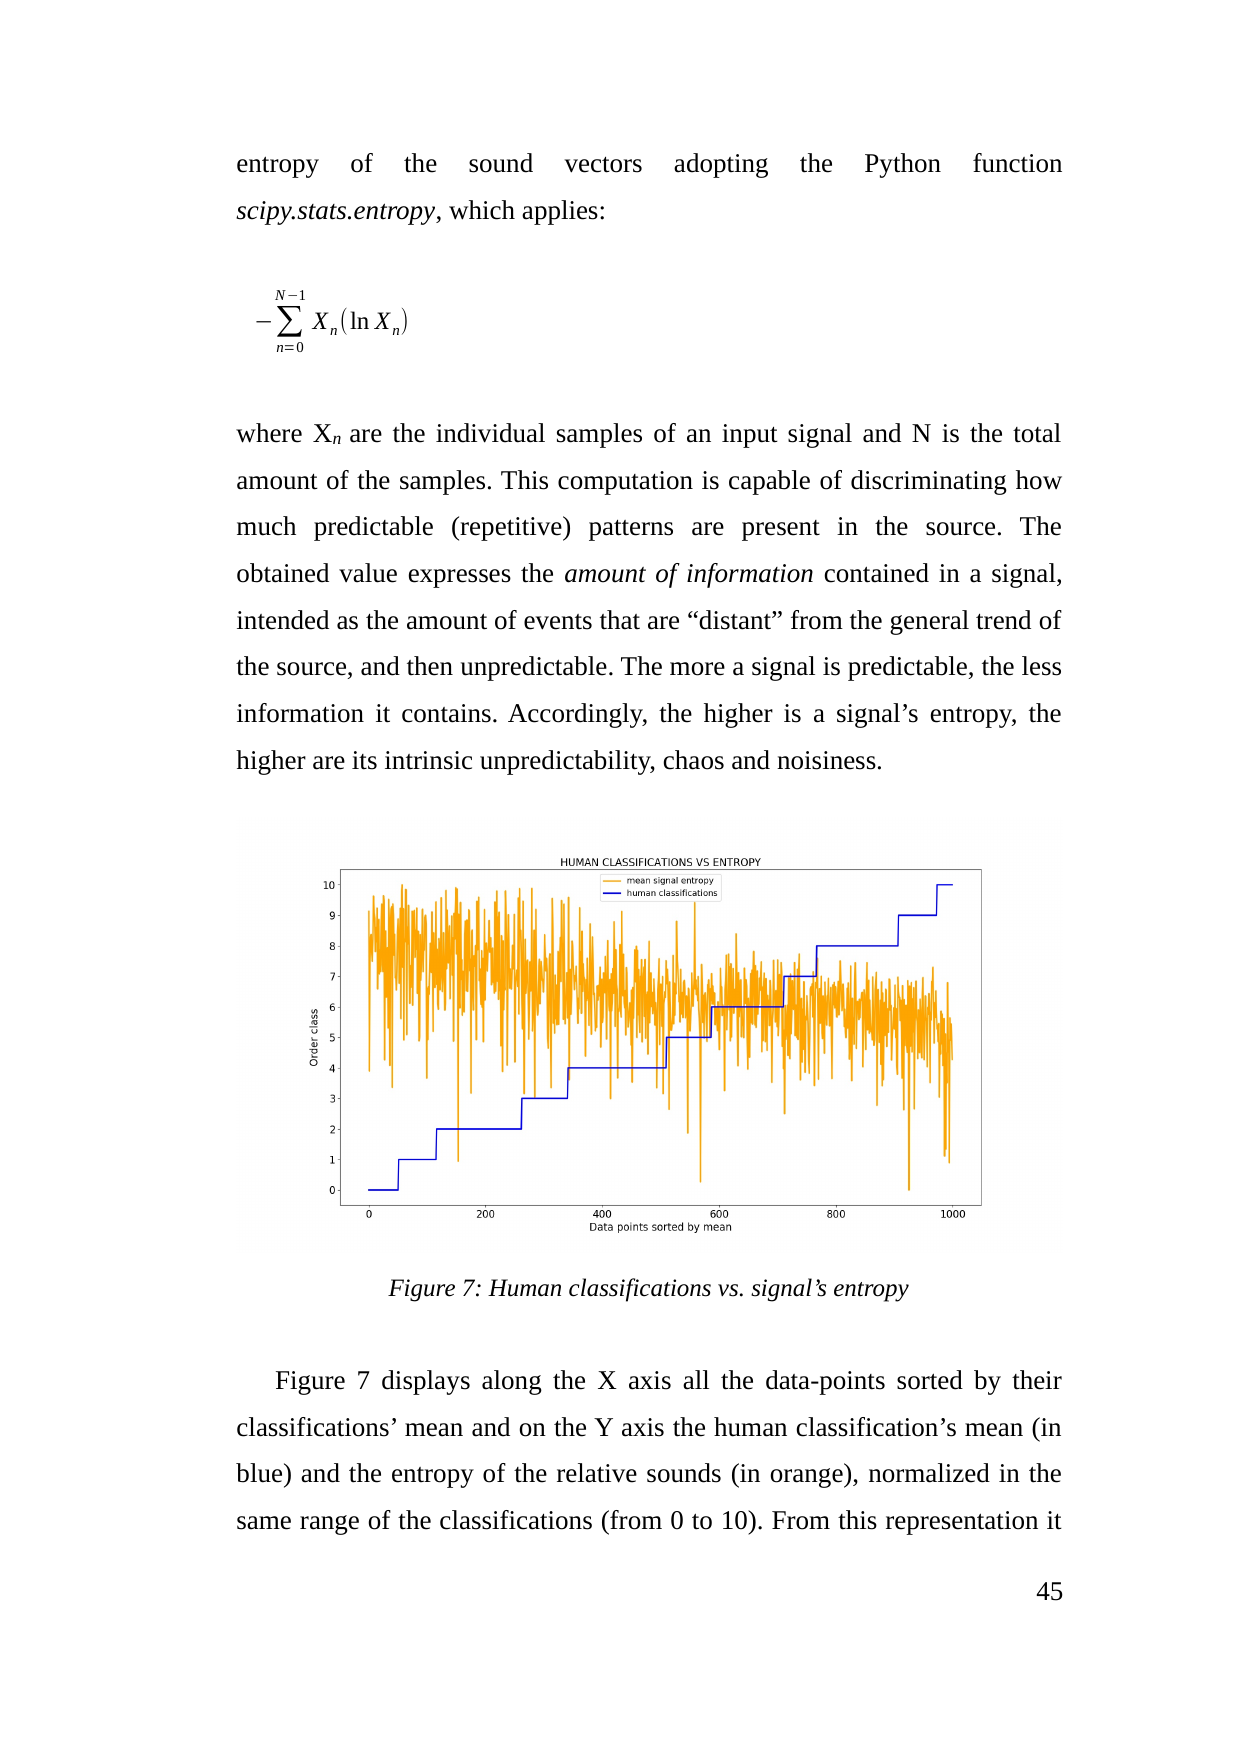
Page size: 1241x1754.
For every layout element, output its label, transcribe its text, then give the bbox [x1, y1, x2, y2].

text where Xn are the individual samples of an input signal and N is the total amount of the samples. This computation is capable of discriminating how much predictable (repetitive) patterns are present in the source. The obtained value expresses the amount of information contained in a signal, intended as the amount of events that are “distant” from the general trend of the source, and then unpredictable. The more a signal is predictable, the less information it contains. Accordingly, the higher is a signal’s entropy, the higher are its intrinsic unpredictability, chaos and noisiness. [236, 417, 1063, 775]
text Figure 7: Human classifications vs. signal’s entropy [236, 1253, 1063, 1302]
text entropy of the sound vectors adopting the Python function scipy.stats.entropy, which applies: [236, 148, 1063, 225]
text Figure 7 displays along the X axis all the data-points sorted by their classifications’ mean and on the Y axis the human classification’s mean (in blue) and the entropy of the relative sounds (in orange), normalized in the same range of the classifications (from 0 to 10). From this representation it [236, 1364, 1063, 1535]
picture [236, 817, 1063, 1253]
